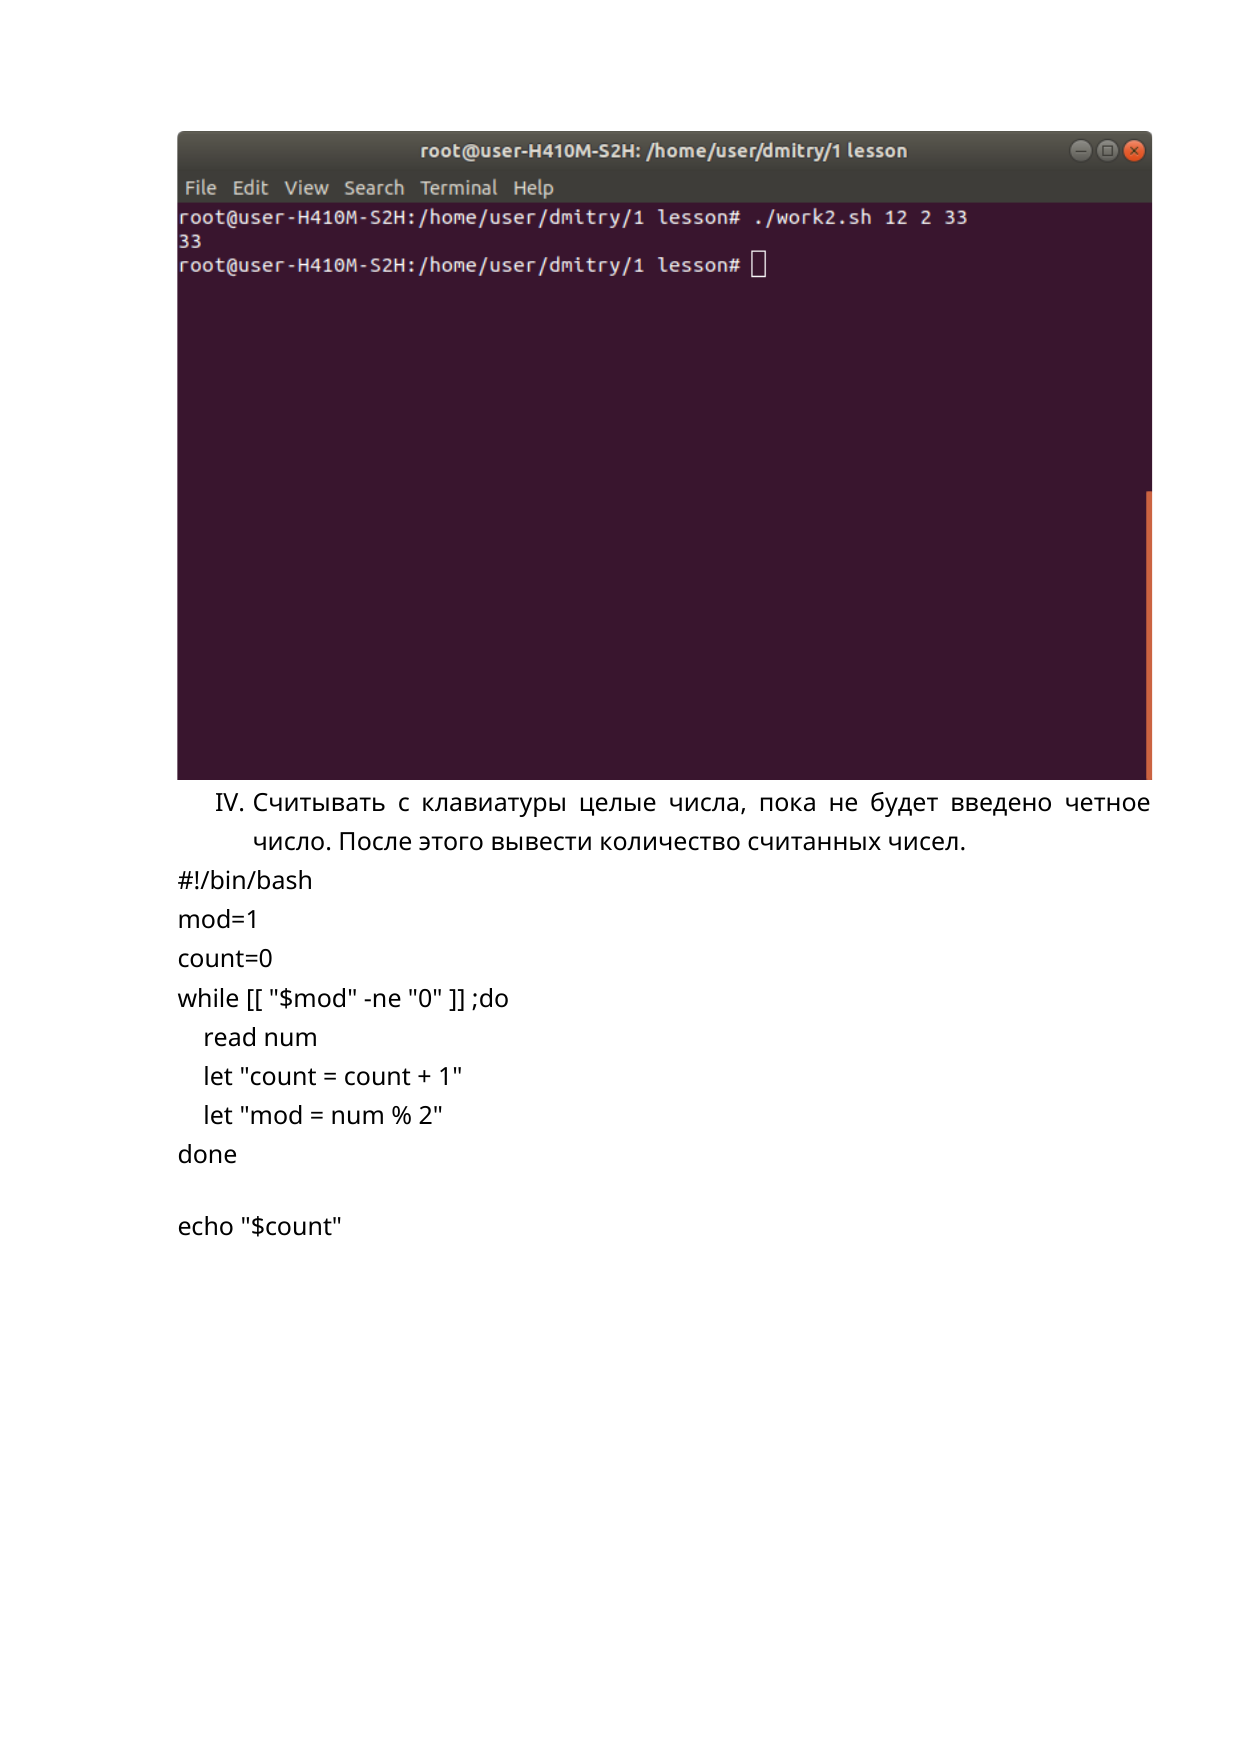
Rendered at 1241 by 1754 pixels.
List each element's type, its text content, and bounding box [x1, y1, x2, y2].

text count=0 [177, 941, 1152, 975]
text #!/bin/bash [177, 863, 1152, 897]
text let "count = count + 1" [177, 1058, 1152, 1093]
text echo "$count" [177, 1208, 1152, 1242]
text let "mod = num % 2" [177, 1098, 1152, 1132]
list [215, 118, 1152, 131]
list Считывать с клавиатуры целые числа, пока не будет введено четное число. После этого вывести количество считанных чисел. [215, 780, 1152, 858]
picture [177, 131, 1153, 780]
text while [[ "$mod" -ne "0" ]] ;do [177, 980, 1152, 1014]
text read num [177, 1019, 1152, 1053]
text done [177, 1137, 1152, 1171]
text mod=1 [177, 902, 1152, 936]
